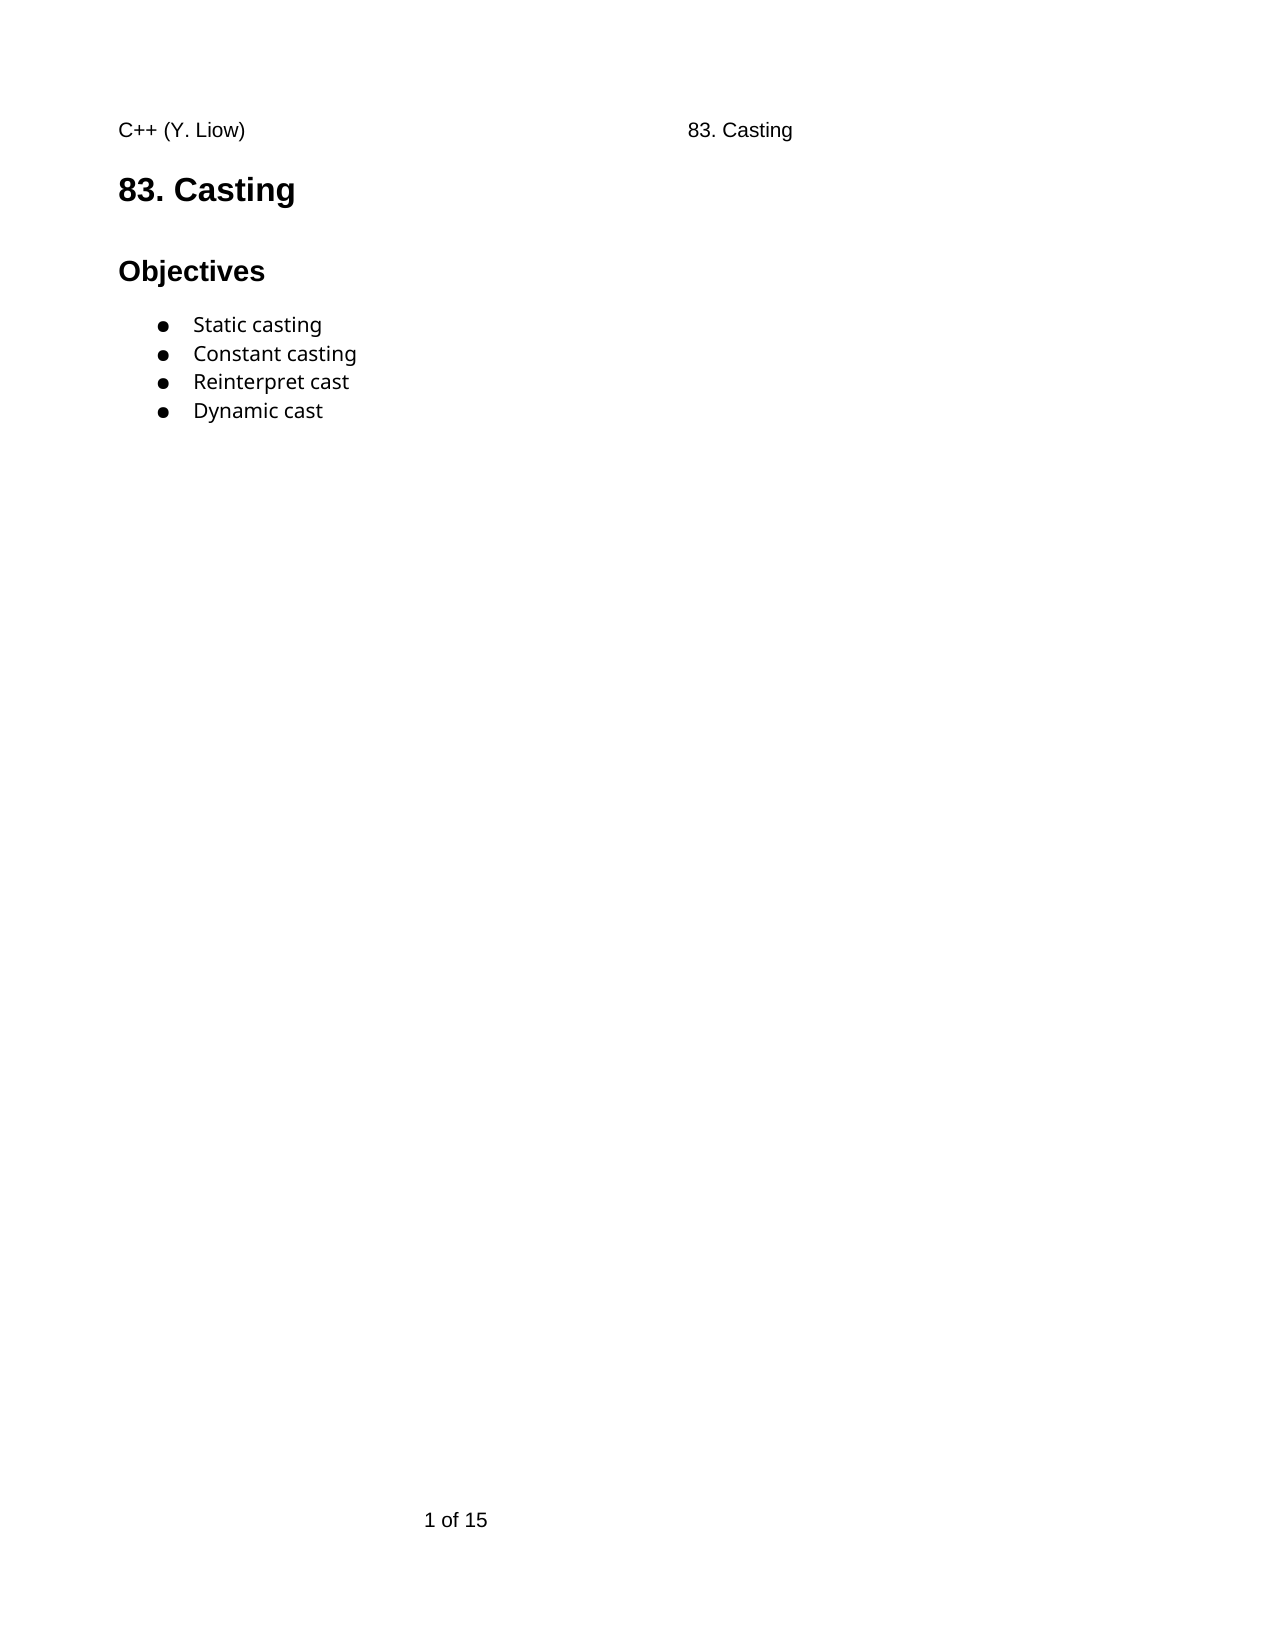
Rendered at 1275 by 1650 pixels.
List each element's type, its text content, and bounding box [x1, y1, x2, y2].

list Static casting [156, 310, 793, 339]
text Objectives [118, 254, 793, 287]
list Dynamic cast [156, 396, 793, 424]
text 83. Casting [118, 171, 793, 208]
list Constant casting [156, 339, 793, 367]
list Reinterpret cast [156, 367, 793, 396]
